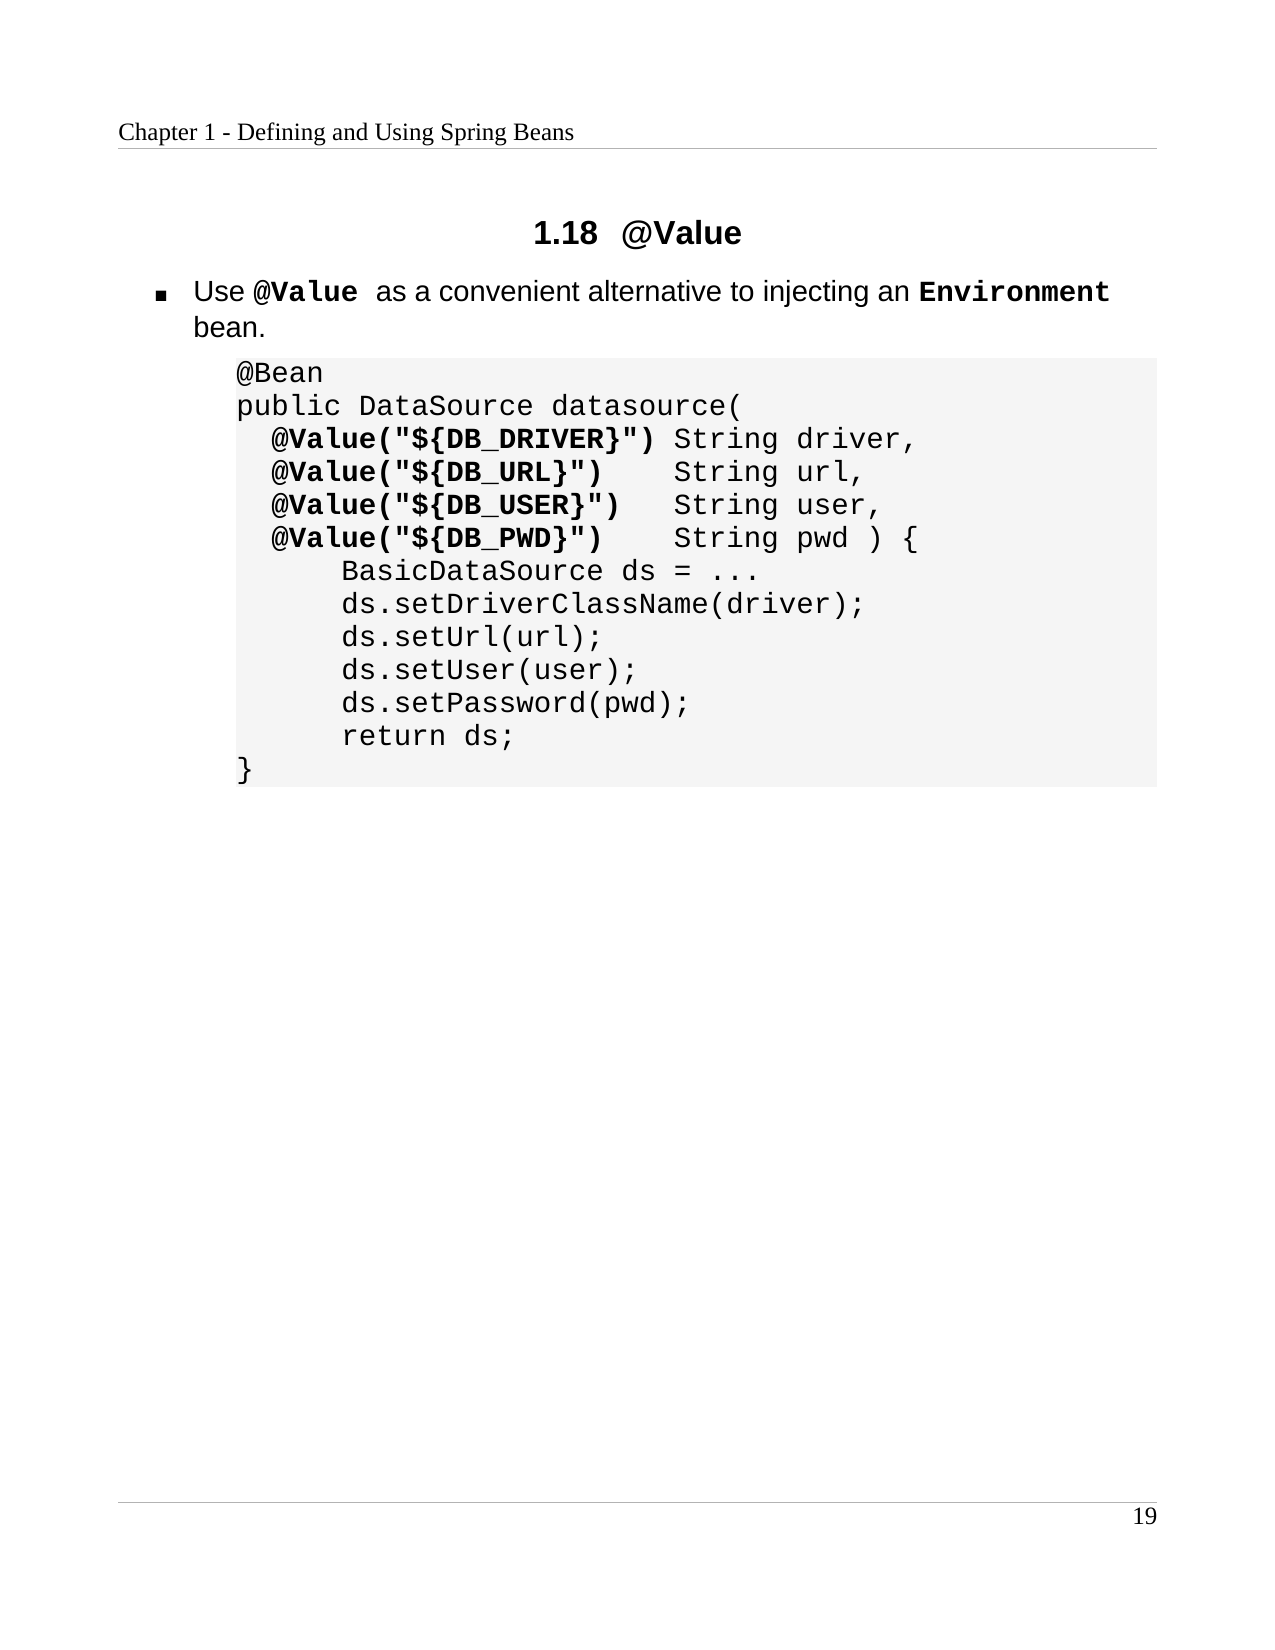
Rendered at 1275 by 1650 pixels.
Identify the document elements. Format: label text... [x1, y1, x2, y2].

text ds.setUser(user); [236, 655, 1157, 688]
text @Value("${DB_URL}") String url, [236, 457, 1157, 490]
text @Value("${DB_PWD}") String pwd ) { [236, 523, 1157, 556]
text ds.setUrl(url); [236, 622, 1157, 655]
text public DataSource datasource( [236, 391, 1157, 424]
text @Value("${DB_USER}") String user, [236, 490, 1157, 523]
text BasicDataSource ds = ... [236, 556, 1157, 589]
text } [236, 754, 1157, 787]
subtitle @Value [118, 214, 1157, 251]
text ds.setDriverClassName(driver); [236, 589, 1157, 622]
text @Value("${DB_DRIVER}") String driver, [236, 424, 1157, 457]
text return ds; [236, 721, 1157, 754]
list Use @Value as a convenient alternative to injecting an Environment bean. [156, 275, 1157, 343]
text @Bean [236, 358, 1157, 391]
text ds.setPassword(pwd); [236, 688, 1157, 721]
